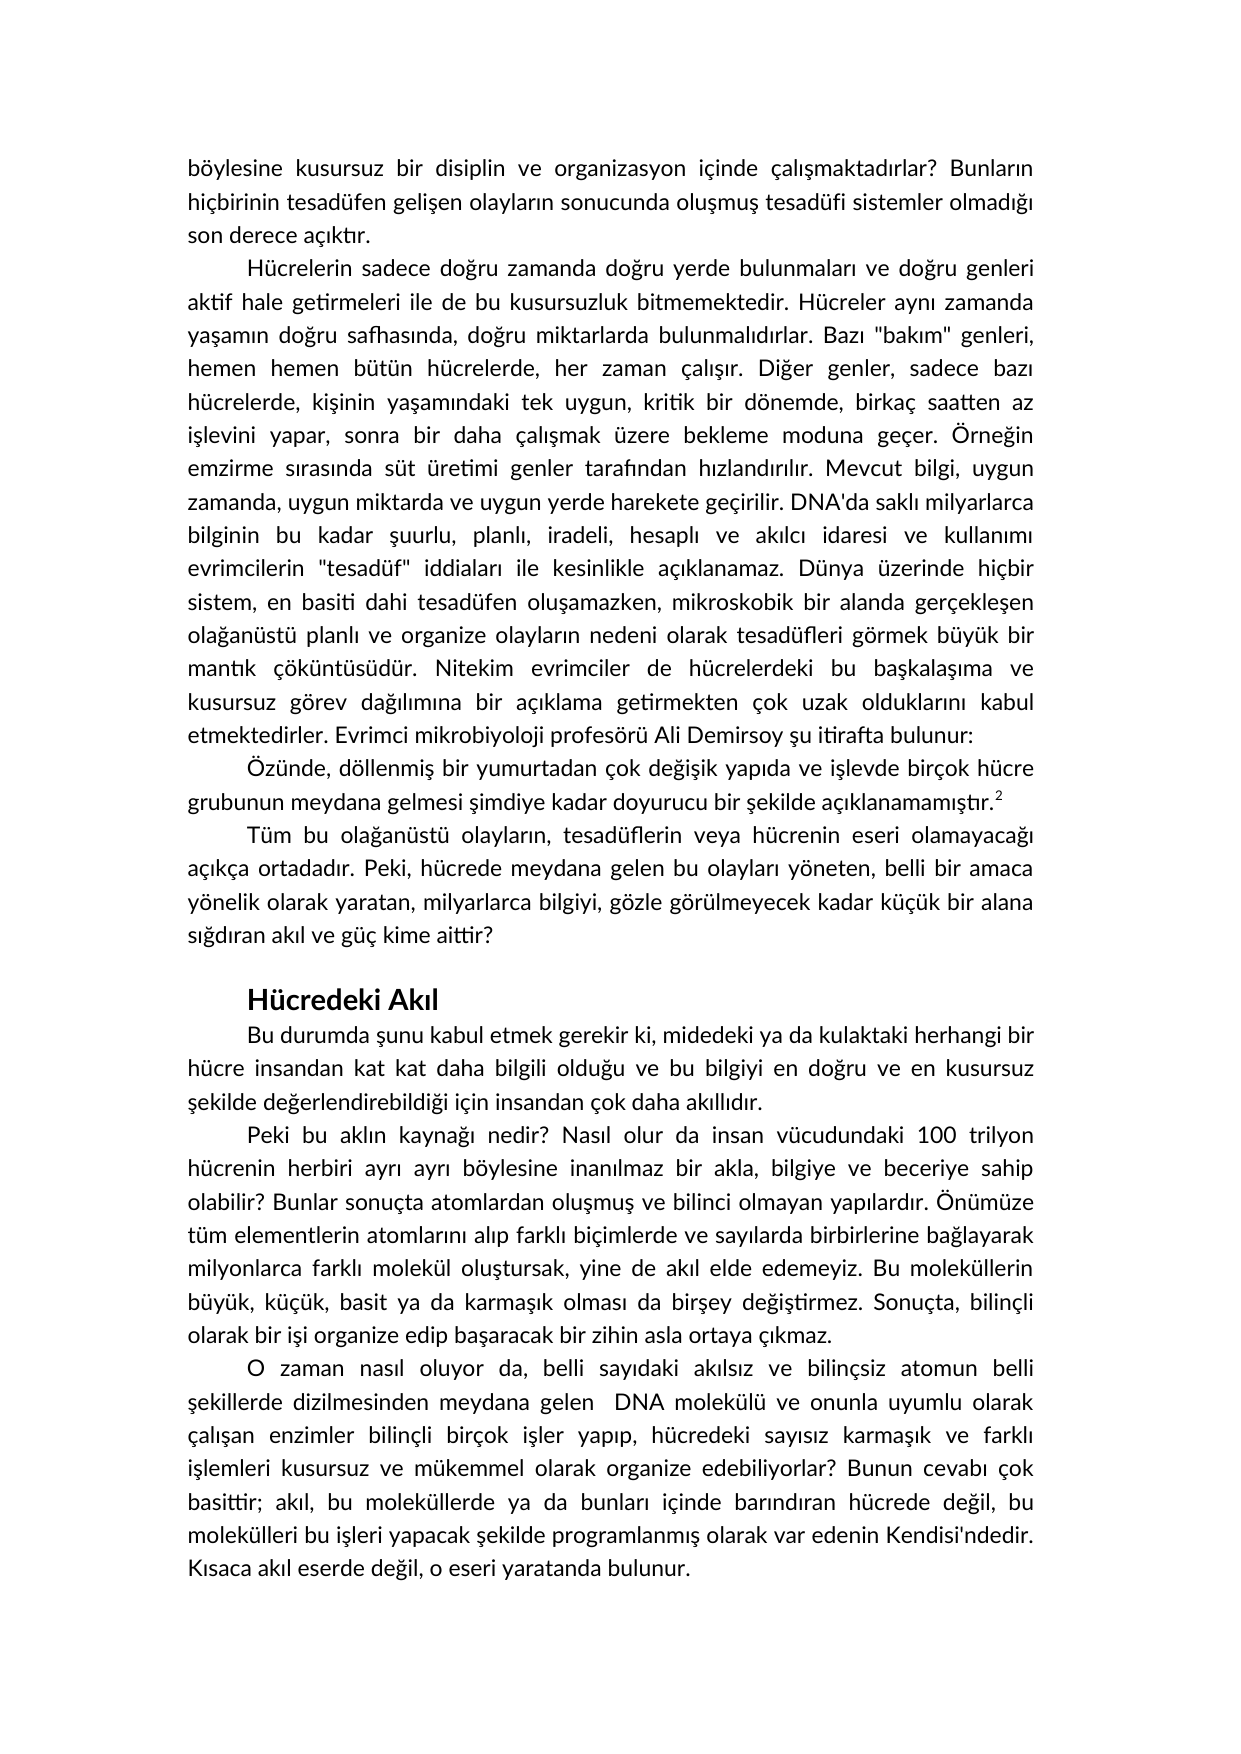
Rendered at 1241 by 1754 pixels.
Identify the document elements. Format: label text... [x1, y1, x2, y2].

text Peki bu aklın kaynağı nedir? Nasıl olur da insan vücudundaki 100 trilyon hücrenin herbiri ayrı ayrı böylesine inanılmaz bir akla, bilgiye ve beceriye sahip olabilir? Bunlar sonuçta atomlardan oluşmuş ve bilinci olmayan yapılardır. Önümüze tüm elementlerin atomlarını alıp farklı biçimlerde ve sayılarda birbirlerine bağlayarak milyonlarca farklı molekül oluştursak, yine de akıl elde edemeyiz. Bu moleküllerin büyük, küçük, basit ya da karmaşık olması da birşey değiştirmez. Sonuçta, bilinçli olarak bir işi organize edip başaracak bir zihin asla ortaya çıkmaz. [187, 1117, 1035, 1350]
text Tüm bu olağanüstü olayların, tesadüflerin veya hücrenin eseri olamayacağı açıkça ortadadır. Peki, hücrede meydana gelen bu olayları yöneten, belli bir amaca yönelik olarak yaratan, milyarlarca bilgiyi, gözle görülmeyecek kadar küçük bir alana sığdıran akıl ve güç kime aittir? [187, 817, 1035, 950]
text O zaman nasıl oluyor da, belli sayıdaki akılsız ve bilinçsiz atomun belli şekillerde dizilmesinden meydana gelen DNA molekülü ve onunla uyumlu olarak çalışan enzimler bilinçli birçok işler yapıp, hücredeki sayısız karmaşık ve farklı işlemleri kusursuz ve mükemmel olarak organize edebiliyorlar? Bunun cevabı çok basittir; akıl, bu moleküllerde ya da bunları içinde barındıran hücrede değil, bu molekülleri bu işleri yapacak şekilde programlanmış olarak var edenin Kendisi'ndedir. Kısaca akıl eserde değil, o eseri yaratanda bulunur. [187, 1350, 1035, 1583]
text Bu durumda şunu kabul etmek gerekir ki, midedeki ya da kulaktaki herhangi bir hücre insandan kat kat daha bilgili olduğu ve bu bilgiyi en doğru ve en kusursuz şekilde değerlendirebildiği için insandan çok daha akıllıdır. [187, 1017, 1035, 1117]
text Hücrelerin sadece doğru zamanda doğru yerde bulunmaları ve doğru genleri aktif hale getirmeleri ile de bu kusursuzluk bitmemektedir. Hücreler aynı zamanda yaşamın doğru safhasında, doğru miktarlarda bulunmalıdırlar. Bazı "bakım" genleri, hemen hemen bütün hücrelerde, her zaman çalışır. Diğer genler, sadece bazı hücrelerde, kişinin yaşamındaki tek uygun, kritik bir dönemde, birkaç saatten az işlevini yapar, sonra bir daha çalışmak üzere bekleme moduna geçer. Örneğin emzirme sırasında süt üretimi genler tarafından hızlandırılır. Mevcut bilgi, uygun zamanda, uygun miktarda ve uygun yerde harekete geçirilir. DNA'da saklı milyarlarca bilginin bu kadar şuurlu, planlı, iradeli, hesaplı ve akılcı idaresi ve kullanımı evrimcilerin "tesadüf" iddiaları ile kesinlikle açıklanamaz. Dünya üzerinde hiçbir sistem, en basiti dahi tesadüfen oluşamazken, mikroskobik bir alanda gerçekleşen olağanüstü planlı ve organize olayların nedeni olarak tesadüfleri görmek büyük bir mantık çöküntüsüdür. Nitekim evrimciler de hücrelerdeki bu başkalaşıma ve kusursuz görev dağılımına bir açıklama getirmekten çok uzak olduklarını kabul etmektedirler. Evrimci mikrobiyoloji profesörü Ali Demirsoy şu itirafta bulunur: [187, 250, 1035, 750]
text böylesine kusursuz bir disiplin ve organizasyon içinde çalışmaktadırlar? Bunların hiçbirinin tesadüfen gelişen olayların sonucunda oluşmuş tesadüfi sistemler olmadığı son derece açıktır. [187, 150, 1035, 250]
text Hücredeki Akıl [187, 983, 1035, 1017]
text Özünde, döllenmiş bir yumurtadan çok değişik yapıda ve işlevde birçok hücre grubunun meydana gelmesi şimdiye kadar doyurucu bir şekilde açıklanamamıştır.2 [187, 750, 1035, 817]
